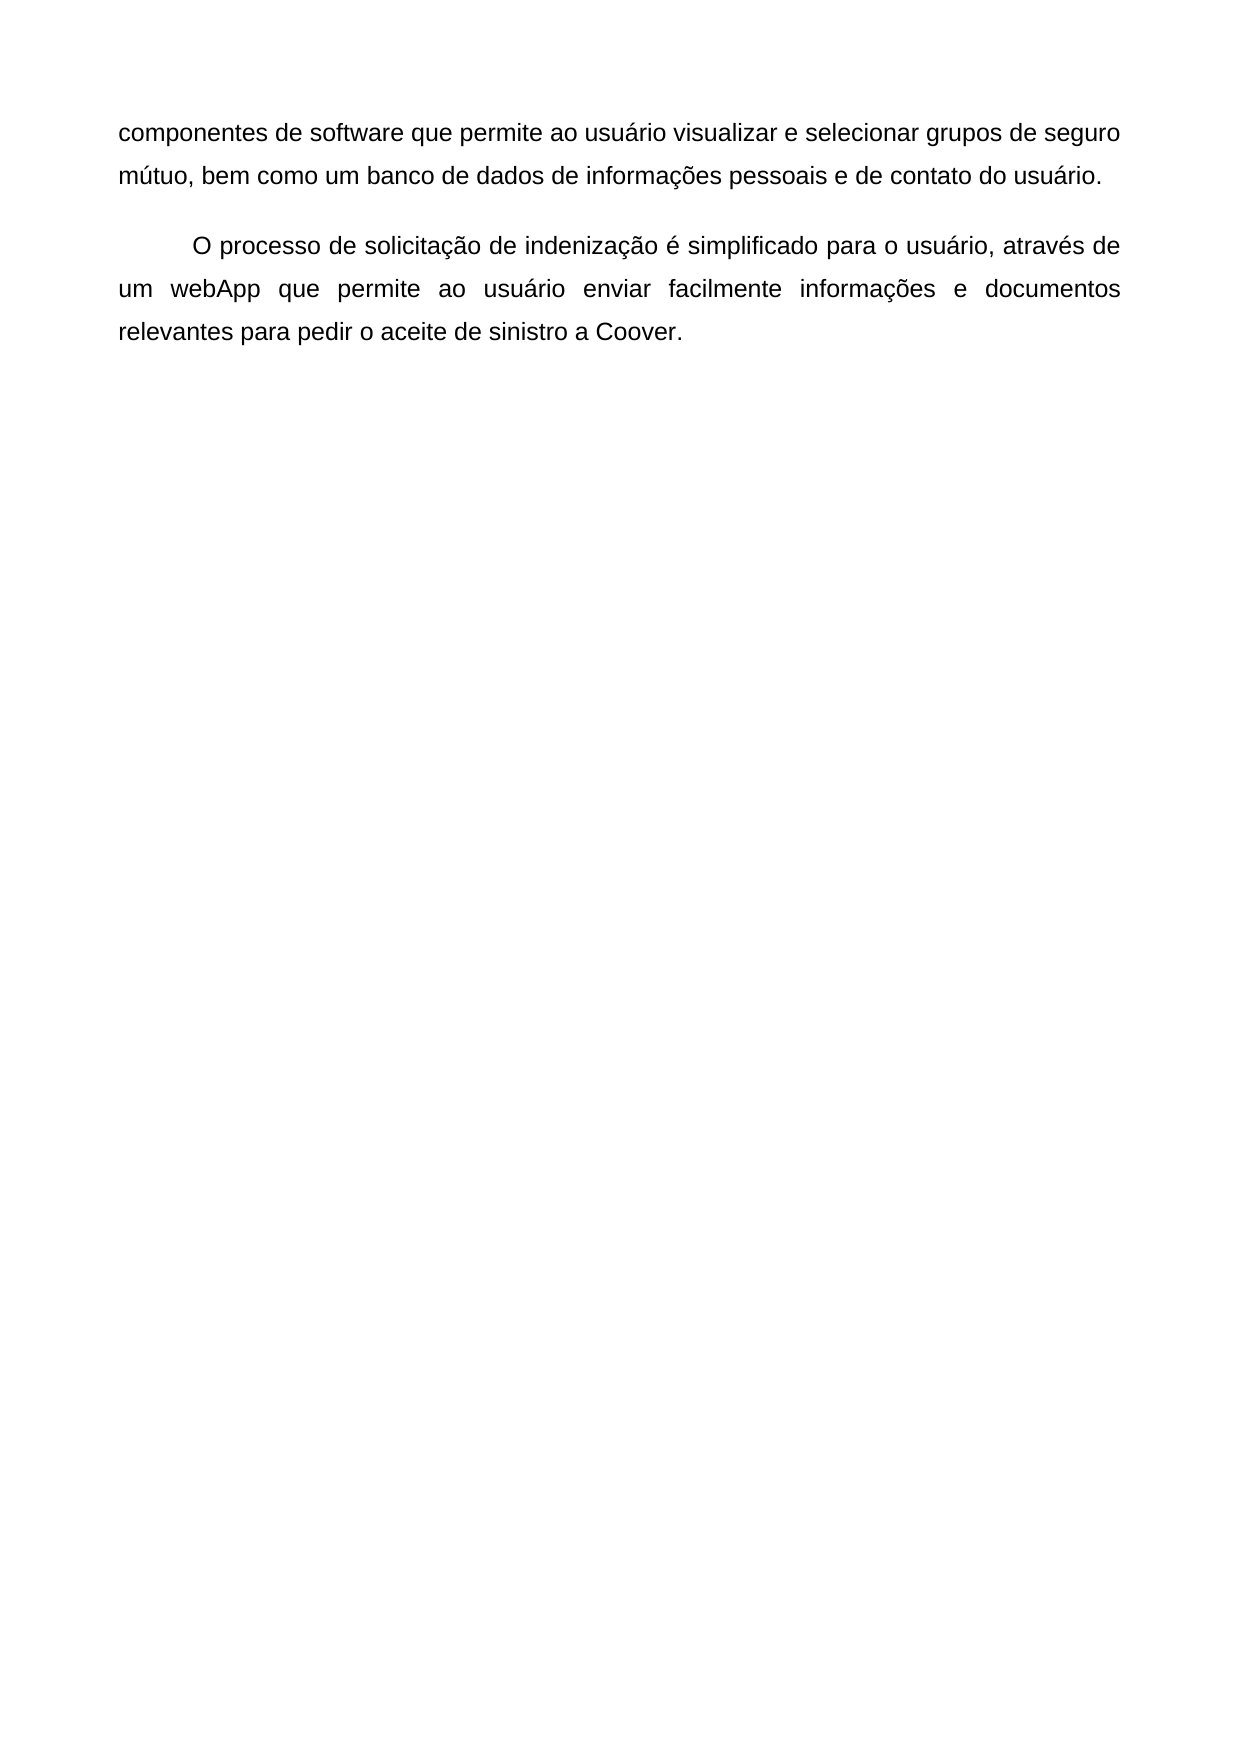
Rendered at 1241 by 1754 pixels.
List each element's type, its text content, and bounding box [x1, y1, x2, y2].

text O processo de solicitação de indenização é simplificado para o usuário, através de um webApp que permite ao usuário enviar facilmente informações e documentos relevantes para pedir o aceite de sinistro a Coover. [118, 231, 1122, 346]
text componentes de software que permite ao usuário visualizar e selecionar grupos de seguro mútuo, bem como um banco de dados de informações pessoais e de contato do usuário. [118, 118, 1122, 190]
